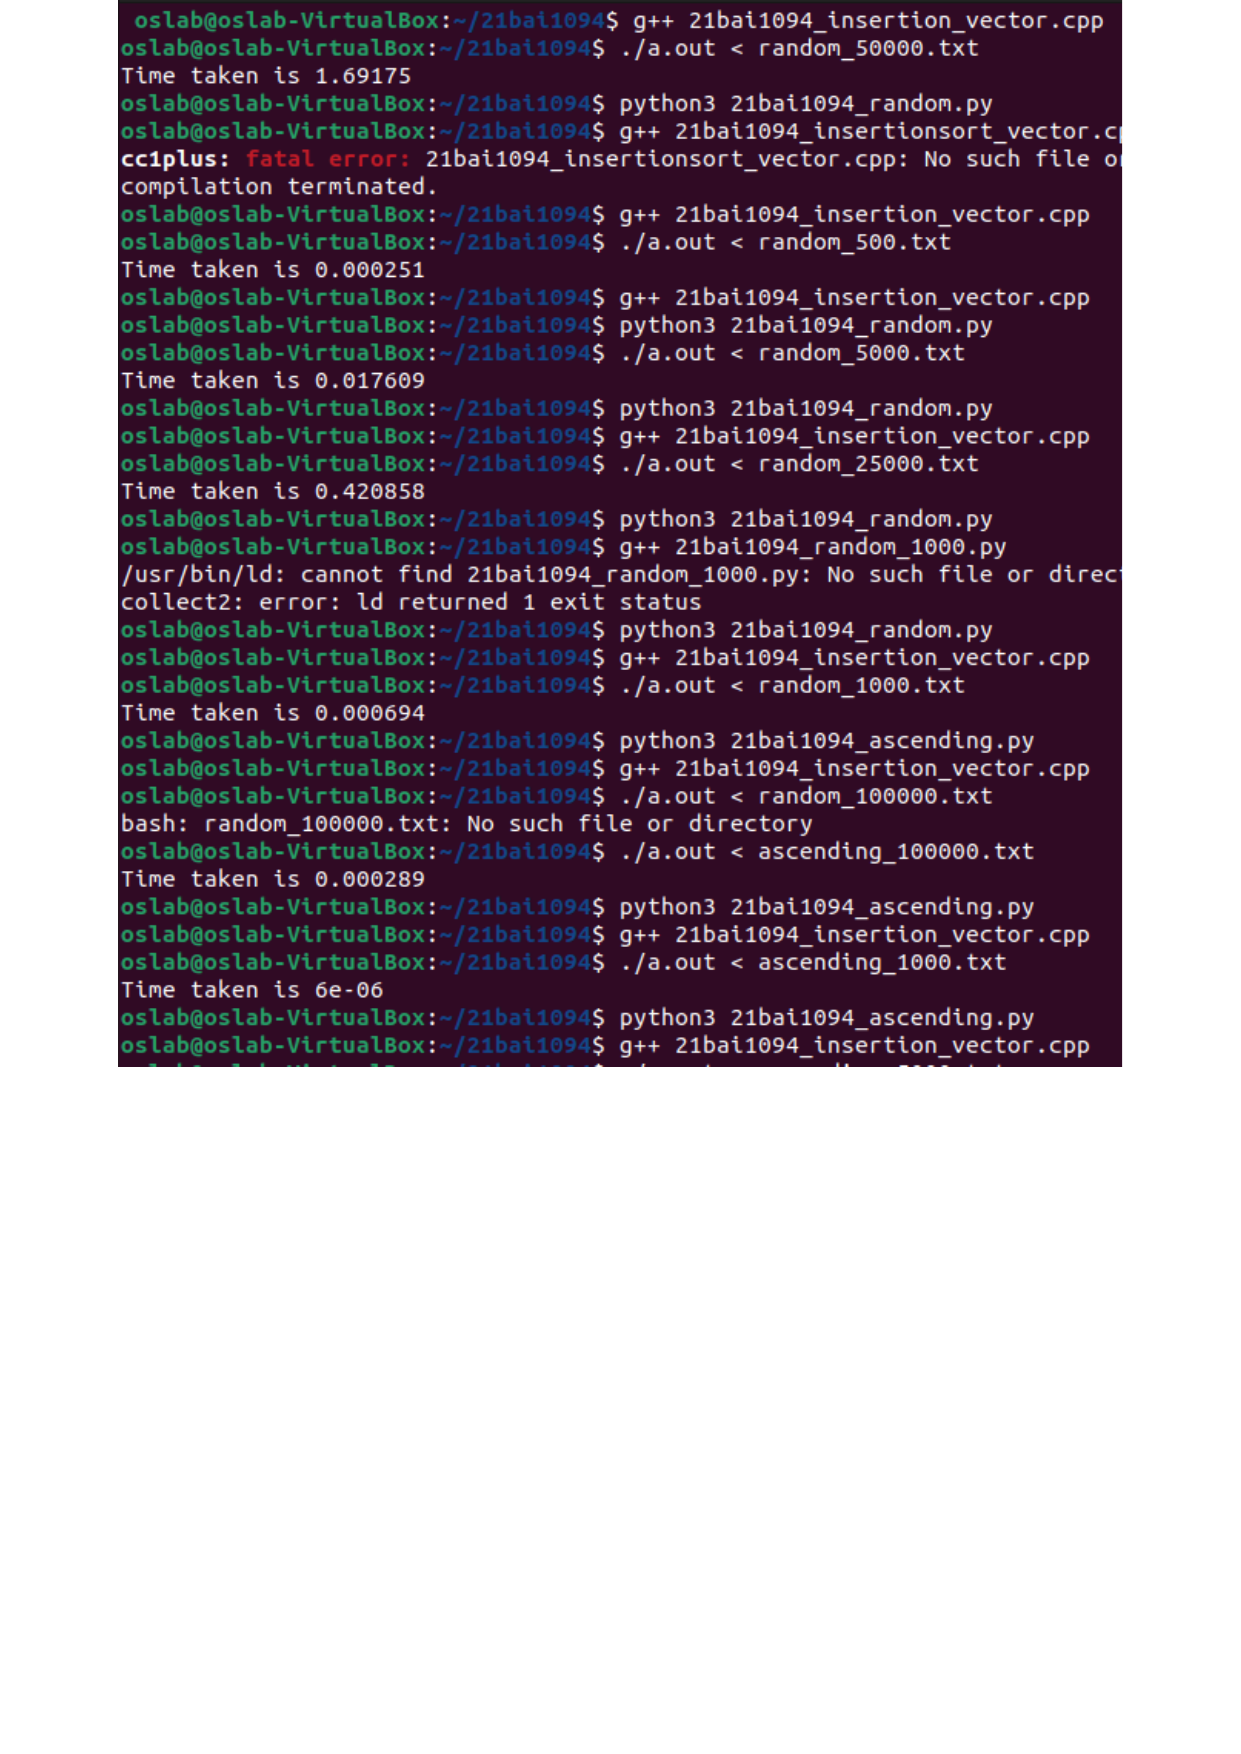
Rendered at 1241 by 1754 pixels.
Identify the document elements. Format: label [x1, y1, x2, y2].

picture [118, 0, 1123, 1067]
